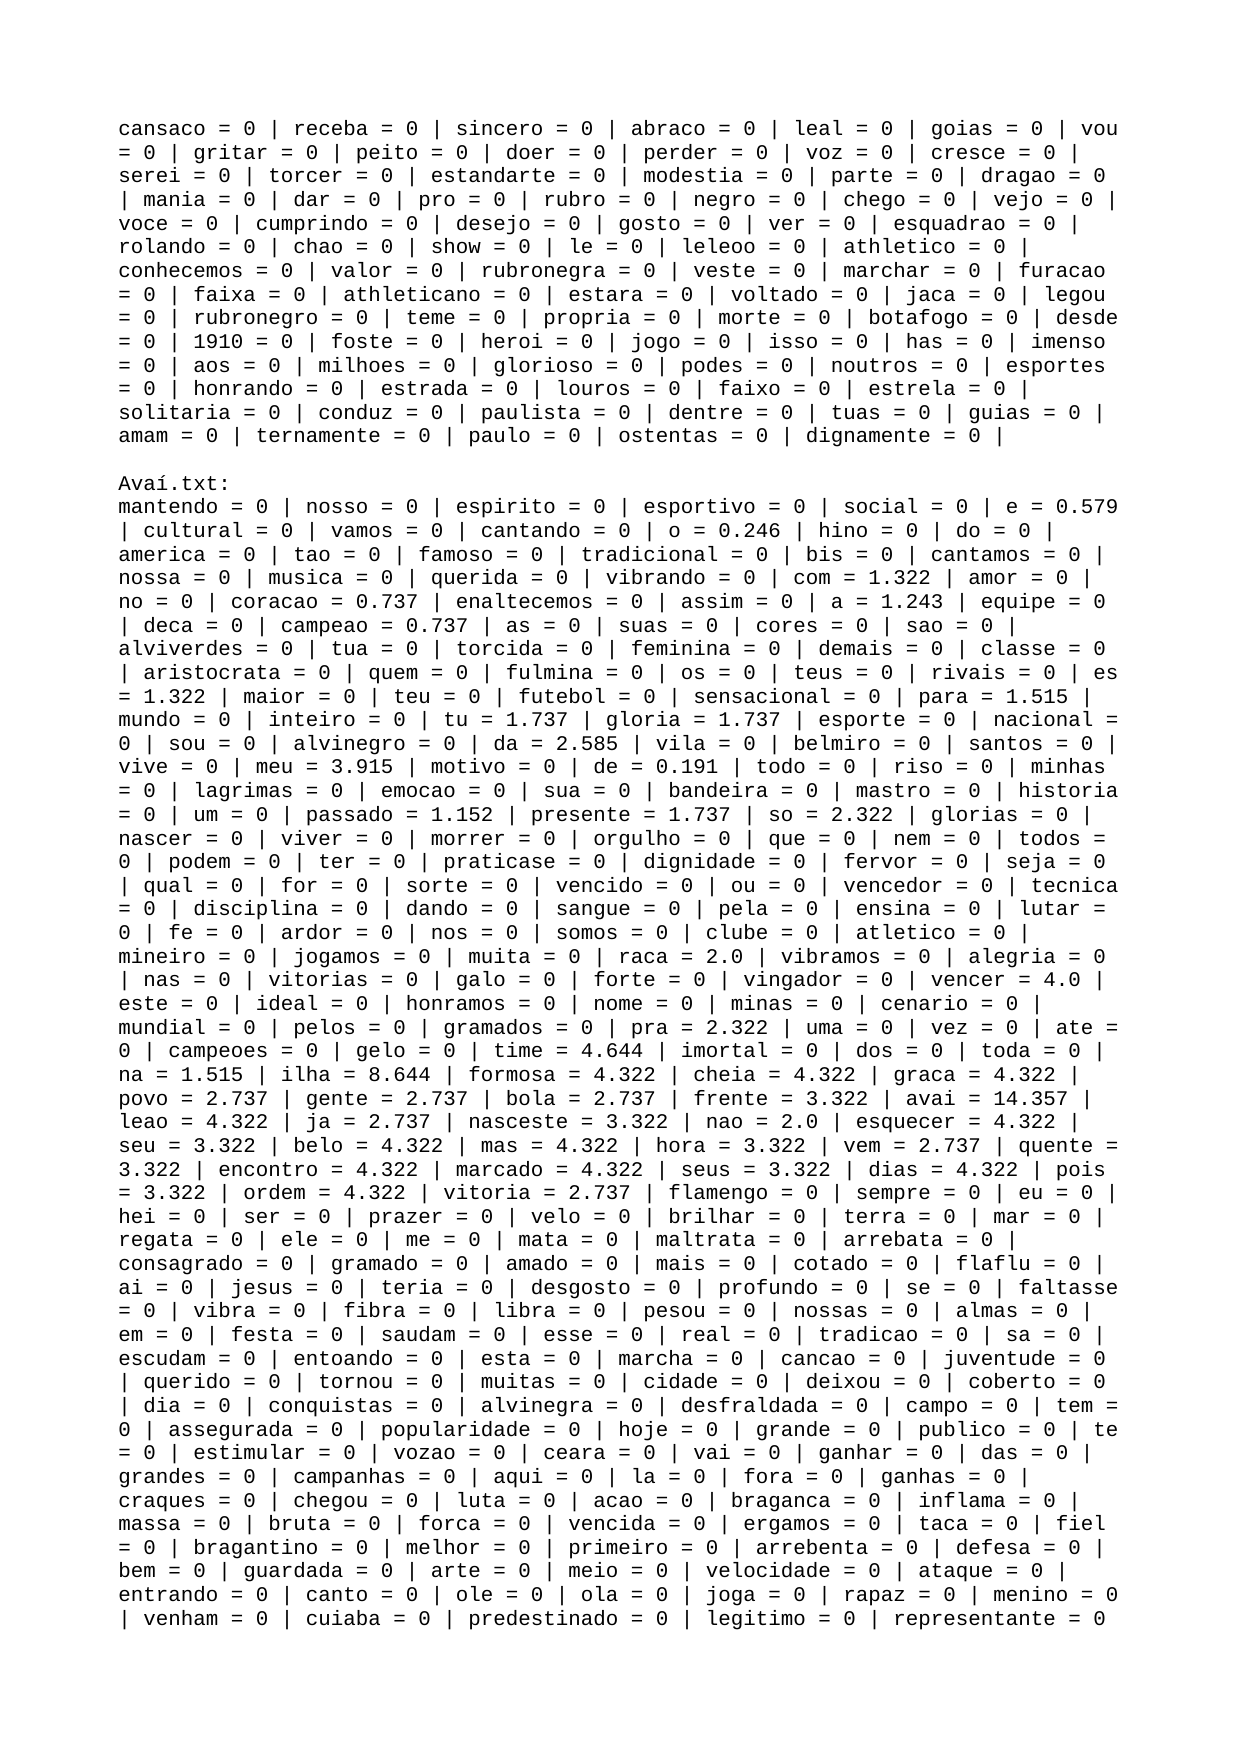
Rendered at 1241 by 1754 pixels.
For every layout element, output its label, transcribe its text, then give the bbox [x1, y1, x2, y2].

text mantendo = 0 | nosso = 0 | espirito = 0 | esportivo = 0 | social = 0 | e = 0.579 | cultural = 0 | vamos = 0 | cantando = 0 | o = 0.246 | hino = 0 | do = 0 | america = 0 | tao = 0 | famoso = 0 | tradicional = 0 | bis = 0 | cantamos = 0 | nossa = 0 | musica = 0 | querida = 0 | vibrando = 0 | com = 1.322 | amor = 0 | no = 0 | coracao = 0.737 | enaltecemos = 0 | assim = 0 | a = 1.243 | equipe = 0 | deca = 0 | campeao = 0.737 | as = 0 | suas = 0 | cores = 0 | sao = 0 | alviverdes = 0 | tua = 0 | torcida = 0 | feminina = 0 | demais = 0 | classe = 0 | aristocrata = 0 | quem = 0 | fulmina = 0 | os = 0 | teus = 0 | rivais = 0 | es = 1.322 | maior = 0 | teu = 0 | futebol = 0 | sensacional = 0 | para = 1.515 | mundo = 0 | inteiro = 0 | tu = 1.737 | gloria = 1.737 | esporte = 0 | nacional = 0 | sou = 0 | alvinegro = 0 | da = 2.585 | vila = 0 | belmiro = 0 | santos = 0 | vive = 0 | meu = 3.915 | motivo = 0 | de = 0.191 | todo = 0 | riso = 0 | minhas = 0 | lagrimas = 0 | emocao = 0 | sua = 0 | bandeira = 0 | mastro = 0 | historia = 0 | um = 0 | passado = 1.152 | presente = 1.737 | so = 2.322 | glorias = 0 | nascer = 0 | viver = 0 | morrer = 0 | orgulho = 0 | que = 0 | nem = 0 | todos = 0 | podem = 0 | ter = 0 | praticase = 0 | dignidade = 0 | fervor = 0 | seja = 0 | qual = 0 | for = 0 | sorte = 0 | vencido = 0 | ou = 0 | vencedor = 0 | tecnica = 0 | disciplina = 0 | dando = 0 | sangue = 0 | pela = 0 | ensina = 0 | lutar = 0 | fe = 0 | ardor = 0 | nos = 0 | somos = 0 | clube = 0 | atletico = 0 | mineiro = 0 | jogamos = 0 | muita = 0 | raca = 2.0 | vibramos = 0 | alegria = 0 | nas = 0 | vitorias = 0 | galo = 0 | forte = 0 | vingador = 0 | vencer = 4.0 | este = 0 | ideal = 0 | honramos = 0 | nome = 0 | minas = 0 | cenario = 0 | mundial = 0 | pelos = 0 | gramados = 0 | pra = 2.322 | uma = 0 | vez = 0 | ate = 0 | campeoes = 0 | gelo = 0 | time = 4.644 | imortal = 0 | dos = 0 | toda = 0 | na = 1.515 | ilha = 8.644 | formosa = 4.322 | cheia = 4.322 | graca = 4.322 | povo = 2.737 | gente = 2.737 | bola = 2.737 | frente = 3.322 | avai = 14.357 | leao = 4.322 | ja = 2.737 | nasceste = 3.322 | nao = 2.0 | esquecer = 4.322 | seu = 3.322 | belo = 4.322 | mas = 4.322 | hora = 3.322 | vem = 2.737 | quente = 3.322 | encontro = 4.322 | marcado = 4.322 | seus = 3.322 | dias = 4.322 | pois = 3.322 | ordem = 4.322 | vitoria = 2.737 | flamengo = 0 | sempre = 0 | eu = 0 | hei = 0 | ser = 0 | prazer = 0 | velo = 0 | brilhar = 0 | terra = 0 | mar = 0 | regata = 0 | ele = 0 | me = 0 | mata = 0 | maltrata = 0 | arrebata = 0 | consagrado = 0 | gramado = 0 | amado = 0 | mais = 0 | cotado = 0 | flaflu = 0 | ai = 0 | jesus = 0 | teria = 0 | desgosto = 0 | profundo = 0 | se = 0 | faltasse = 0 | vibra = 0 | fibra = 0 | libra = 0 | pesou = 0 | nossas = 0 | almas = 0 | em = 0 | festa = 0 | saudam = 0 | esse = 0 | real = 0 | tradicao = 0 | sa = 0 | escudam = 0 | entoando = 0 | esta = 0 | marcha = 0 | cancao = 0 | juventude = 0 | querido = 0 | tornou = 0 | muitas = 0 | cidade = 0 | deixou = 0 | coberto = 0 | dia = 0 | conquistas = 0 | alvinegra = 0 | desfraldada = 0 | campo = 0 | tem = 0 | assegurada = 0 | popularidade = 0 | hoje = 0 | grande = 0 | publico = 0 | te = 0 | estimular = 0 | vozao = 0 | ceara = 0 | vai = 0 | ganhar = 0 | das = 0 | grandes = 0 | campanhas = 0 | aqui = 0 | la = 0 | fora = 0 | ganhas = 0 | craques = 0 | chegou = 0 | luta = 0 | acao = 0 | braganca = 0 | inflama = 0 | massa = 0 | bruta = 0 | forca = 0 | vencida = 0 | ergamos = 0 | taca = 0 | fiel = 0 | bragantino = 0 | melhor = 0 | primeiro = 0 | arrebenta = 0 | defesa = 0 | bem = 0 | guardada = 0 | arte = 0 | meio = 0 | velocidade = 0 | ataque = 0 | entrando = 0 | canto = 0 | ole = 0 | ola = 0 | joga = 0 | rapaz = 0 | menino = 0 | venham = 0 | cuiaba = 0 | predestinado = 0 | legitimo = 0 | representante = 0 [118, 496, 1122, 1631]
text cansaco = 0 | receba = 0 | sincero = 0 | abraco = 0 | leal = 0 | goias = 0 | vou = 0 | gritar = 0 | peito = 0 | doer = 0 | perder = 0 | voz = 0 | cresce = 0 | serei = 0 | torcer = 0 | estandarte = 0 | modestia = 0 | parte = 0 | dragao = 0 | mania = 0 | dar = 0 | pro = 0 | rubro = 0 | negro = 0 | chego = 0 | vejo = 0 | voce = 0 | cumprindo = 0 | desejo = 0 | gosto = 0 | ver = 0 | esquadrao = 0 | rolando = 0 | chao = 0 | show = 0 | le = 0 | leleoo = 0 | athletico = 0 | conhecemos = 0 | valor = 0 | rubronegra = 0 | veste = 0 | marchar = 0 | furacao = 0 | faixa = 0 | athleticano = 0 | estara = 0 | voltado = 0 | jaca = 0 | legou = 0 | rubronegro = 0 | teme = 0 | propria = 0 | morte = 0 | botafogo = 0 | desde = 0 | 1910 = 0 | foste = 0 | heroi = 0 | jogo = 0 | isso = 0 | has = 0 | imenso = 0 | aos = 0 | milhoes = 0 | glorioso = 0 | podes = 0 | noutros = 0 | esportes = 0 | honrando = 0 | estrada = 0 | louros = 0 | faixo = 0 | estrela = 0 | solitaria = 0 | conduz = 0 | paulista = 0 | dentre = 0 | tuas = 0 | guias = 0 | amam = 0 | ternamente = 0 | paulo = 0 | ostentas = 0 | dignamente = 0 | [118, 118, 1122, 449]
text Avaí.txt: [118, 473, 1122, 496]
